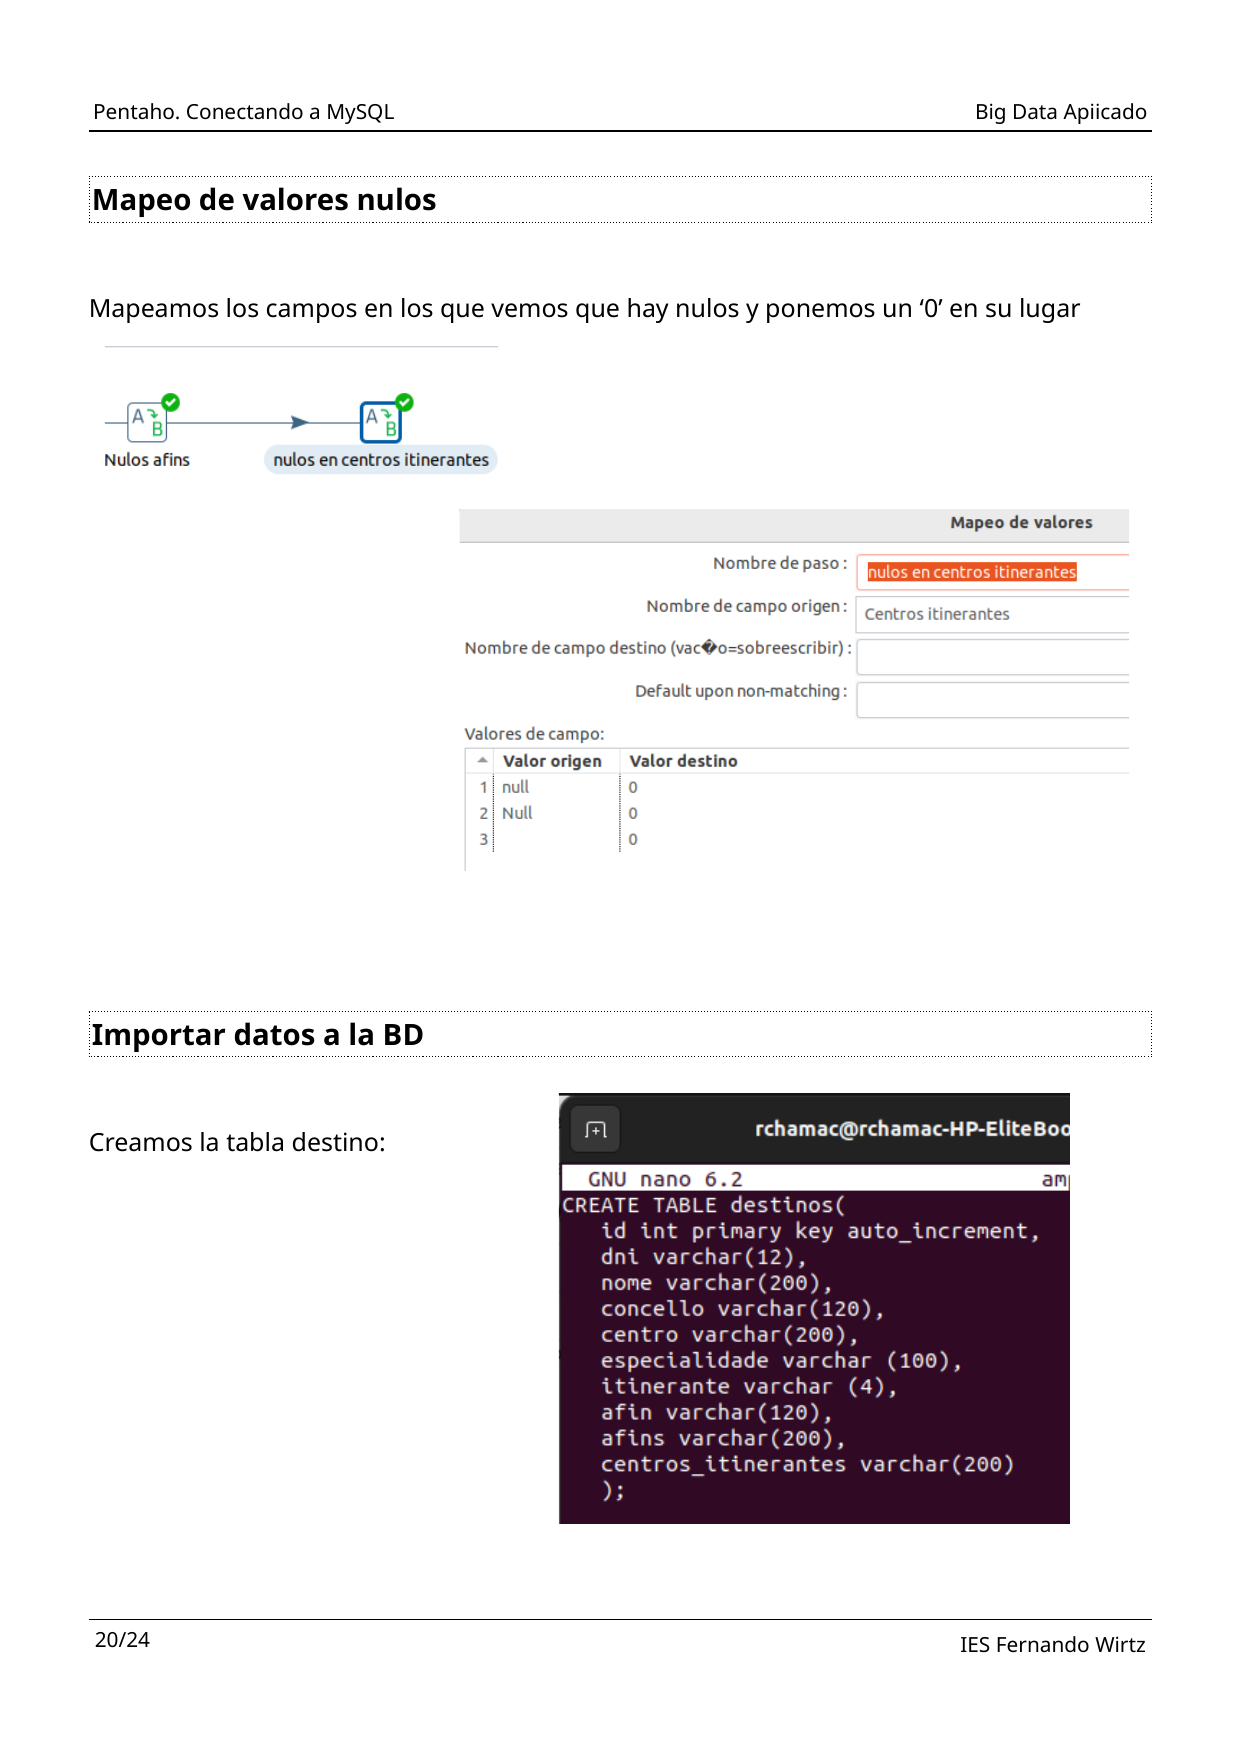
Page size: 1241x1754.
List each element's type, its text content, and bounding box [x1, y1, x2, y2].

text Mapeamos los campos en los que vemos que hay nulos y ponemos un ‘0’ en su lugar [88, 290, 1152, 324]
subtitle Importar datos a la BD [88, 1011, 1152, 1057]
text [1070, 1124, 1152, 1159]
text Creamos la tabla destino: [88, 1124, 558, 1159]
picture [104, 346, 1130, 871]
picture [558, 1093, 1070, 1524]
subtitle Mapeo de valores nulos [88, 176, 1152, 222]
